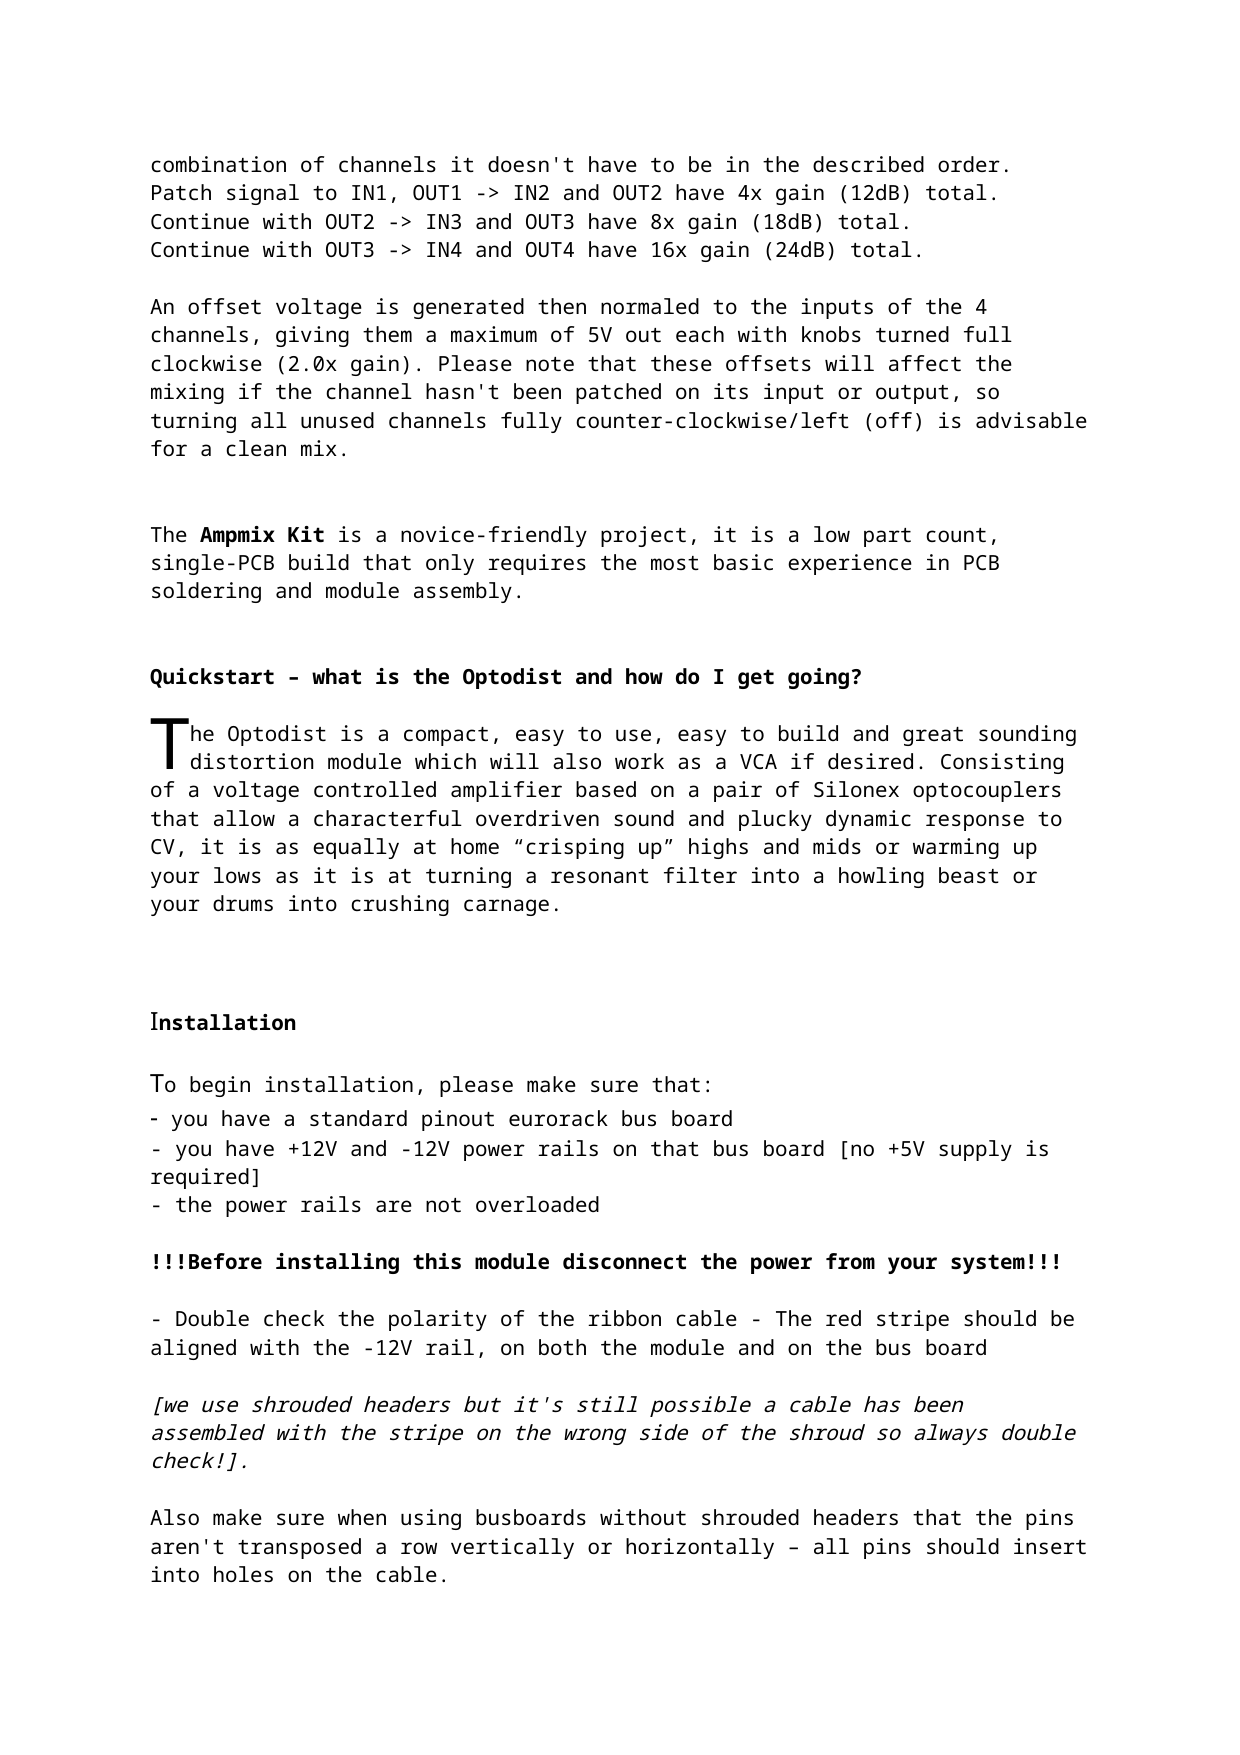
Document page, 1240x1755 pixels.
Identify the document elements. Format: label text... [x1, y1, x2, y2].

text Continue with OUT2 -> IN3 and OUT3 have 8x gain (18dB) total. [150, 207, 1089, 235]
text Continue with OUT3 -> IN4 and OUT4 have 16x gain (24dB) total. [150, 235, 1089, 264]
text The Optodist is a compact, easy to use, easy to build and great sounding distortion module which will also work as a VCA if desired. Consisting of a voltage controlled amplifier based on a pair of Silonex optocouplers that allow a characterful overdriven sound and plucky dynamic response to CV, it is as equally at home “crisping up” highs and mids or warming up your lows as it is at turning a resonant filter into a howling beast or your drums into crushing carnage. [150, 719, 1089, 918]
text Patch signal to IN1, OUT1 -> IN2 and OUT2 have 4x gain (12dB) total. [150, 178, 1089, 207]
text To begin installation, please make sure that: [150, 1066, 1089, 1100]
text - the power rails are not overloaded [150, 1191, 1089, 1219]
text !!!Before installing this module disconnect the power from your system!!! [150, 1247, 1089, 1276]
text The Ampmix Kit is a novice-friendly project, it is a low part count, single-PCB build that only requires the most basic experience in PCB soldering and module assembly. [150, 520, 1089, 605]
text [we use shrouded headers but it's still possible a cable has been assembled with the stripe on the wrong side of the shroud so always double check!]. [150, 1390, 1089, 1475]
text Quickstart – what is the Optodist and how do I get going? [150, 662, 1089, 690]
text Installation [150, 1003, 1089, 1037]
text An offset voltage is generated then normaled to the inputs of the 4 channels, giving them a maximum of 5V out each with knobs turned full clockwise (2.0x gain). Please note that these offsets will affect the mixing if the channel hasn't been patched on its input or output, so turning all unused channels fully counter-clockwise/left (off) is advisable for a clean mix. [150, 292, 1089, 463]
text Also make sure when using busboards without shrouded headers that the pins aren't transposed a row vertically or horizontally – all pins should insert into holes on the cable. [150, 1503, 1089, 1589]
text - Double check the polarity of the ribbon cable - The red stripe should be aligned with the -12V rail, on both the module and on the bus board [150, 1304, 1089, 1361]
text - you have +12V and -12V power rails on that bus board [no +5V supply is required] [150, 1134, 1089, 1191]
text combination of channels it doesn't have to be in the described order. [150, 150, 1089, 178]
text - you have a standard pinout eurorack bus board [150, 1100, 1089, 1134]
